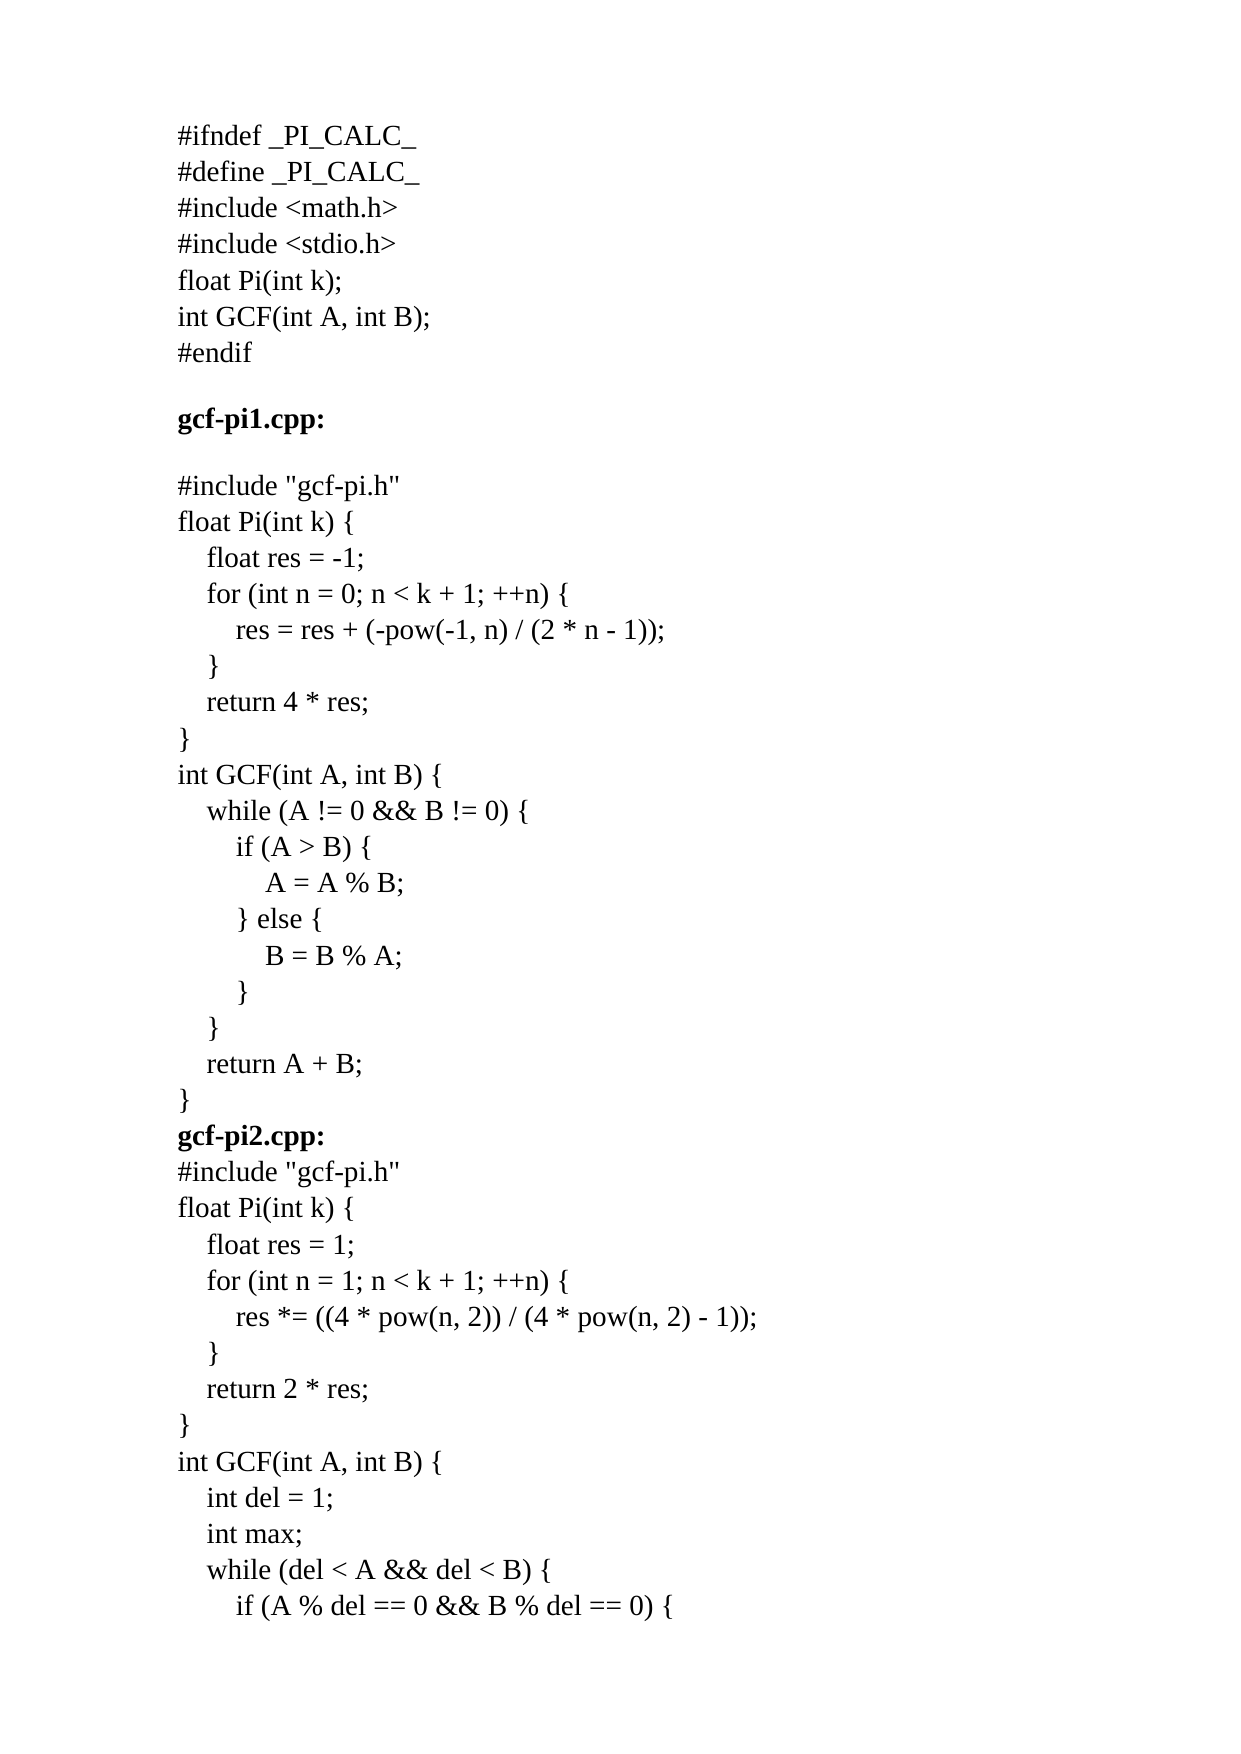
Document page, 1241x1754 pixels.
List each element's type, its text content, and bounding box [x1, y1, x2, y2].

text if (A % del == 0 && B % del == 0) { [177, 1588, 1152, 1622]
text #include <stdio.h> [177, 227, 1152, 260]
text int GCF(int A, int B) { [177, 757, 1152, 790]
text while (del < A && del < B) { [177, 1552, 1152, 1586]
text int max; [177, 1516, 1152, 1549]
text } [177, 1010, 1152, 1043]
text float Pi(int k) { [177, 504, 1152, 537]
text gcf-pi1.cpp: [177, 401, 1152, 435]
text gcf-pi2.cpp: [177, 1118, 1152, 1152]
text res *= ((4 * pow(n, 2)) / (4 * pow(n, 2) - 1)); [177, 1299, 1152, 1333]
text float Pi(int k); [177, 263, 1152, 296]
text for (int n = 1; n < k + 1; ++n) { [177, 1263, 1152, 1296]
text } [177, 1407, 1152, 1441]
text } [177, 721, 1152, 754]
text int del = 1; [177, 1480, 1152, 1513]
text float res = -1; [177, 540, 1152, 573]
text } else { [177, 901, 1152, 935]
text float res = 1; [177, 1227, 1152, 1260]
text float Pi(int k) { [177, 1191, 1152, 1224]
text return A + B; [177, 1046, 1152, 1079]
text A = A % B; [177, 865, 1152, 899]
text return 2 * res; [177, 1371, 1152, 1405]
text for (int n = 0; n < k + 1; ++n) { [177, 576, 1152, 610]
text } [177, 648, 1152, 682]
text B = B % A; [177, 938, 1152, 971]
text int GCF(int A, int B) { [177, 1444, 1152, 1477]
text #ifndef _PI_CALC_ [177, 118, 1152, 152]
text #include "gcf-pi.h" [177, 1154, 1152, 1188]
text } [177, 1335, 1152, 1369]
text int GCF(int A, int B); [177, 299, 1152, 332]
text } [177, 974, 1152, 1007]
text while (A != 0 && B != 0) { [177, 793, 1152, 827]
text return 4 * res; [177, 684, 1152, 718]
text #define _PI_CALC_ [177, 154, 1152, 188]
text if (A > B) { [177, 829, 1152, 863]
text #include <math.h> [177, 190, 1152, 224]
text #endif [177, 335, 1152, 368]
text res = res + (-pow(-1, n) / (2 * n - 1)); [177, 612, 1152, 646]
text #include "gcf-pi.h" [177, 468, 1152, 501]
text } [177, 1082, 1152, 1116]
